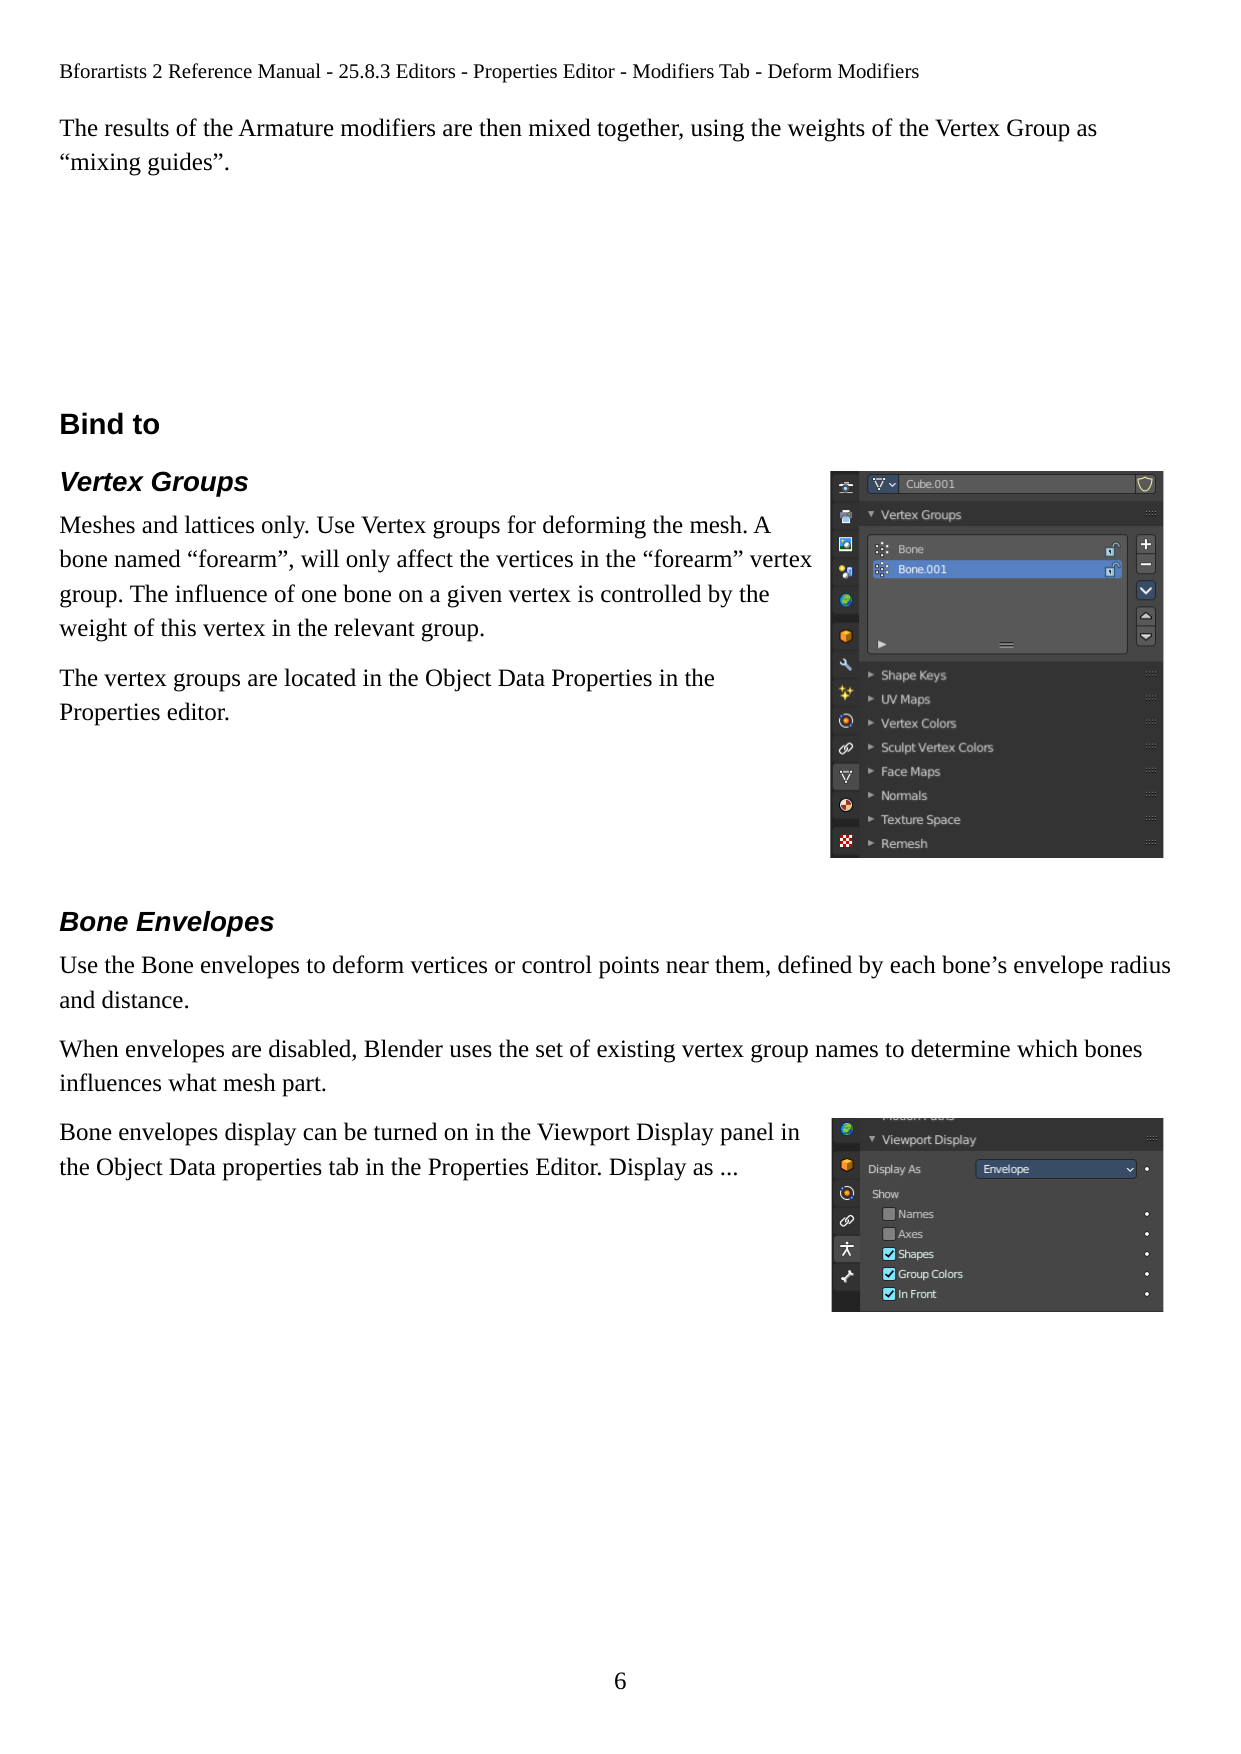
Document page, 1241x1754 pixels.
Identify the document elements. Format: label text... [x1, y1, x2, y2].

text Use the Bone envelopes to deform vertices or control points near them, defined by each bone’s envelope radius and distance. [59, 950, 1181, 1013]
text Bone envelopes display can be turned on in the Viewport Display panel in the Object Data properties tab in the Properties Editor. Display as ... [59, 1117, 1181, 1181]
text The vertex groups are located in the Object Data Properties in the Properties editor. [59, 663, 830, 726]
subtitle Bind to [59, 407, 1181, 441]
subtitle Vertex Groups [59, 466, 1181, 498]
text Meshes and lattices only. Use Vertex groups for deforming the mesh. A bone named “forearm”, will only affect the vertices in the “forearm” vertex group. The influence of one bone on a given vertex is controlled by the weight of this vertex in the relevant group. [59, 510, 830, 642]
picture [830, 471, 1164, 858]
text The results of the Armature modifiers are then mixed together, using the weights of the Vertex Group as “mixing guides”. [59, 113, 1181, 176]
subtitle Bone Envelopes [59, 906, 1181, 938]
text When envelopes are disabled, Blender uses the set of existing vertex group names to determine which bones influences what mesh part. [59, 1034, 1181, 1097]
picture [831, 1118, 1164, 1312]
